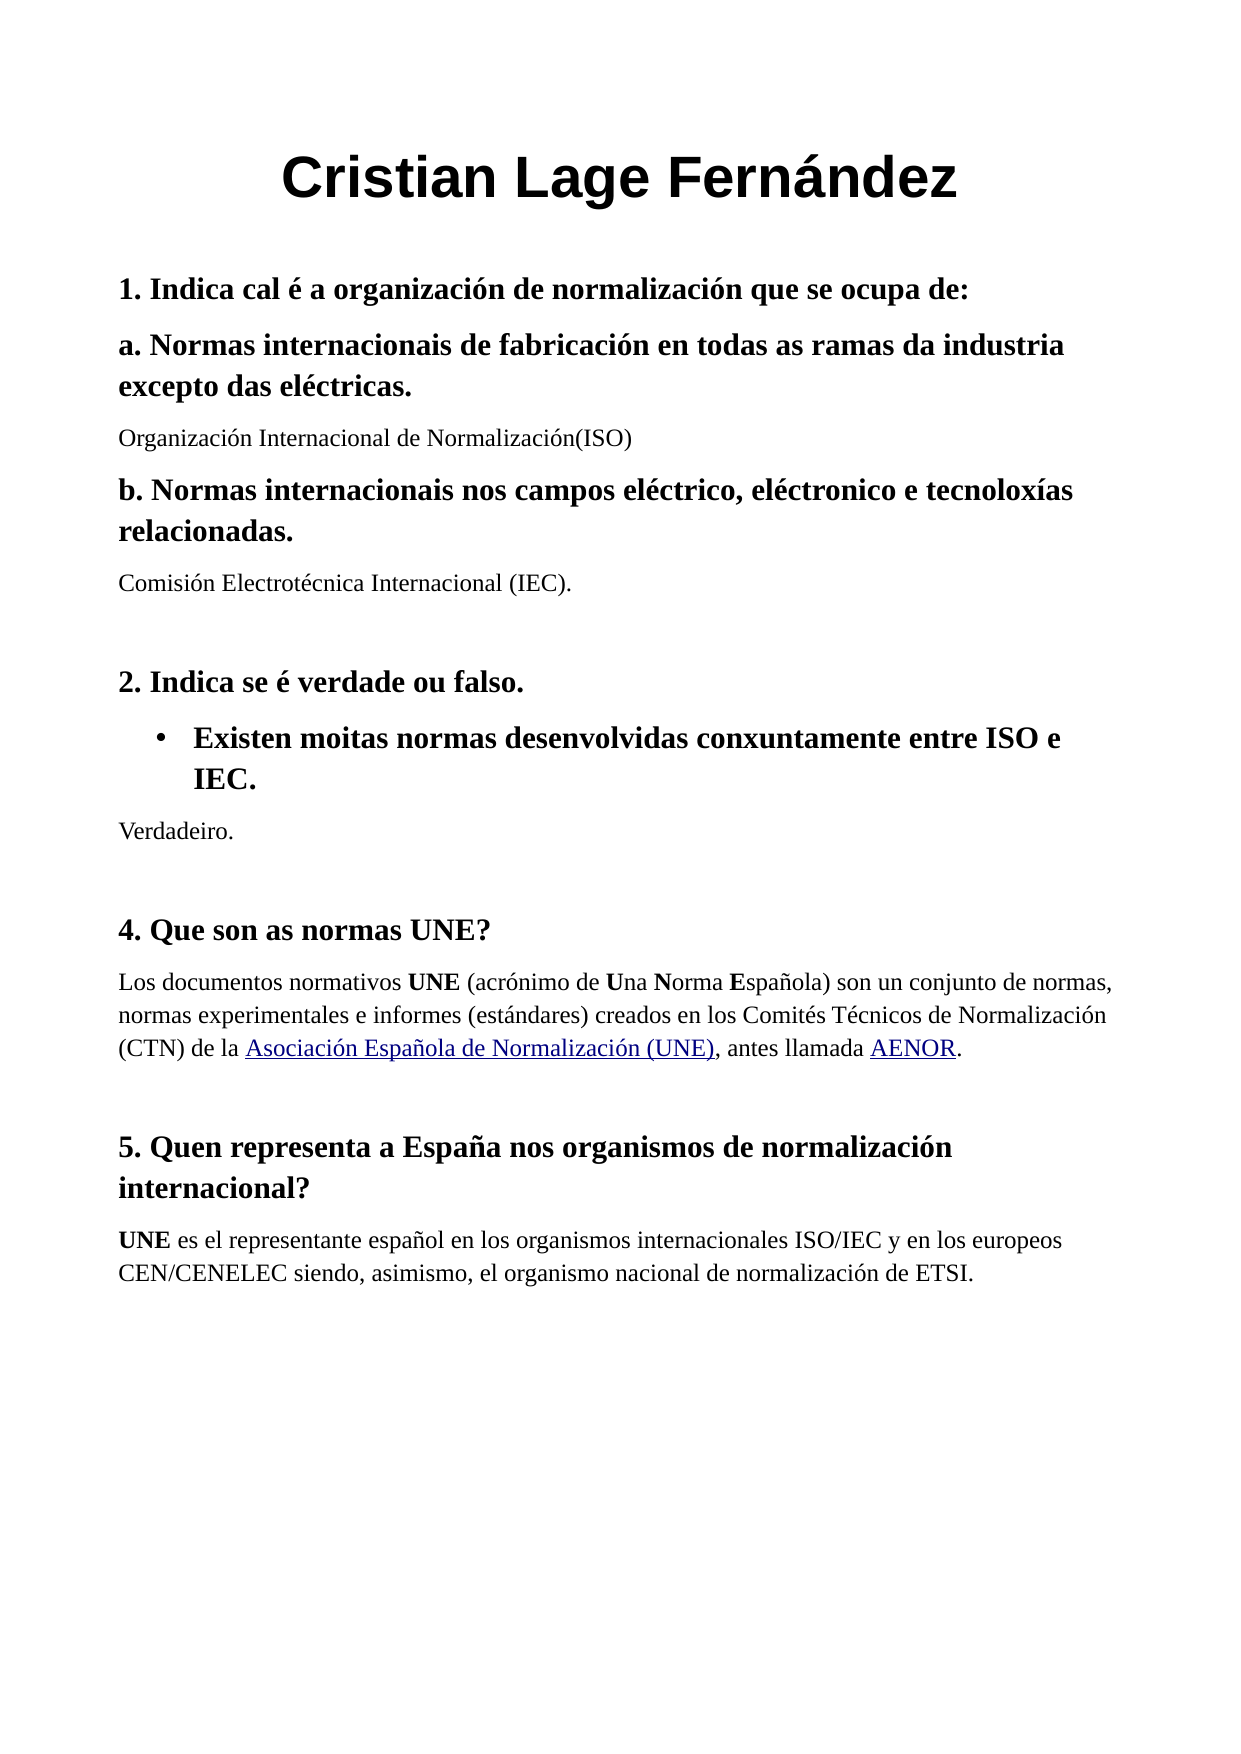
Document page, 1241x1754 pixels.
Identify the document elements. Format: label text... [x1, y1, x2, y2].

text b. Normas internacionais nos campos eléctrico, eléctronico e tecnoloxías relacionadas. [118, 471, 1122, 548]
text 4. Que son as normas UNE? [118, 911, 1122, 947]
text a. Normas internacionais de fabricación en todas as ramas da industria excepto das eléctricas. [118, 326, 1122, 403]
text Los documentos normativos UNE (acrónimo de Una Norma Española) son un conjunto de normas, normas experimentales e informes (estándares) creados en los Comités Técnicos de Normalización (CTN) de la Asociación Española de Normalización (UNE), antes llamada AENOR. [118, 967, 1122, 1062]
text 2. Indica se é verdade ou falso. [118, 663, 1122, 699]
text 1. Indica cal é a organización de normalización que se ocupa de: [118, 270, 1122, 306]
text Organización Internacional de Normalización(ISO) [118, 423, 1122, 452]
text UNE es el representante español en los organismos internacionales ISO/IEC y en los europeos CEN/CENELEC siendo, asimismo, el organismo nacional de normalización de ETSI. [118, 1225, 1122, 1287]
title Cristian Lage Fernández [118, 143, 1122, 210]
text 5. Quen representa a España nos organismos de normalización internacional? [118, 1128, 1122, 1206]
list Existen moitas normas desenvolvidas conxuntamente entre ISO e IEC. [156, 719, 1122, 796]
text Verdadeiro. [118, 816, 1122, 845]
text Comisión Electrotécnica Internacional (IEC). [118, 568, 1122, 597]
